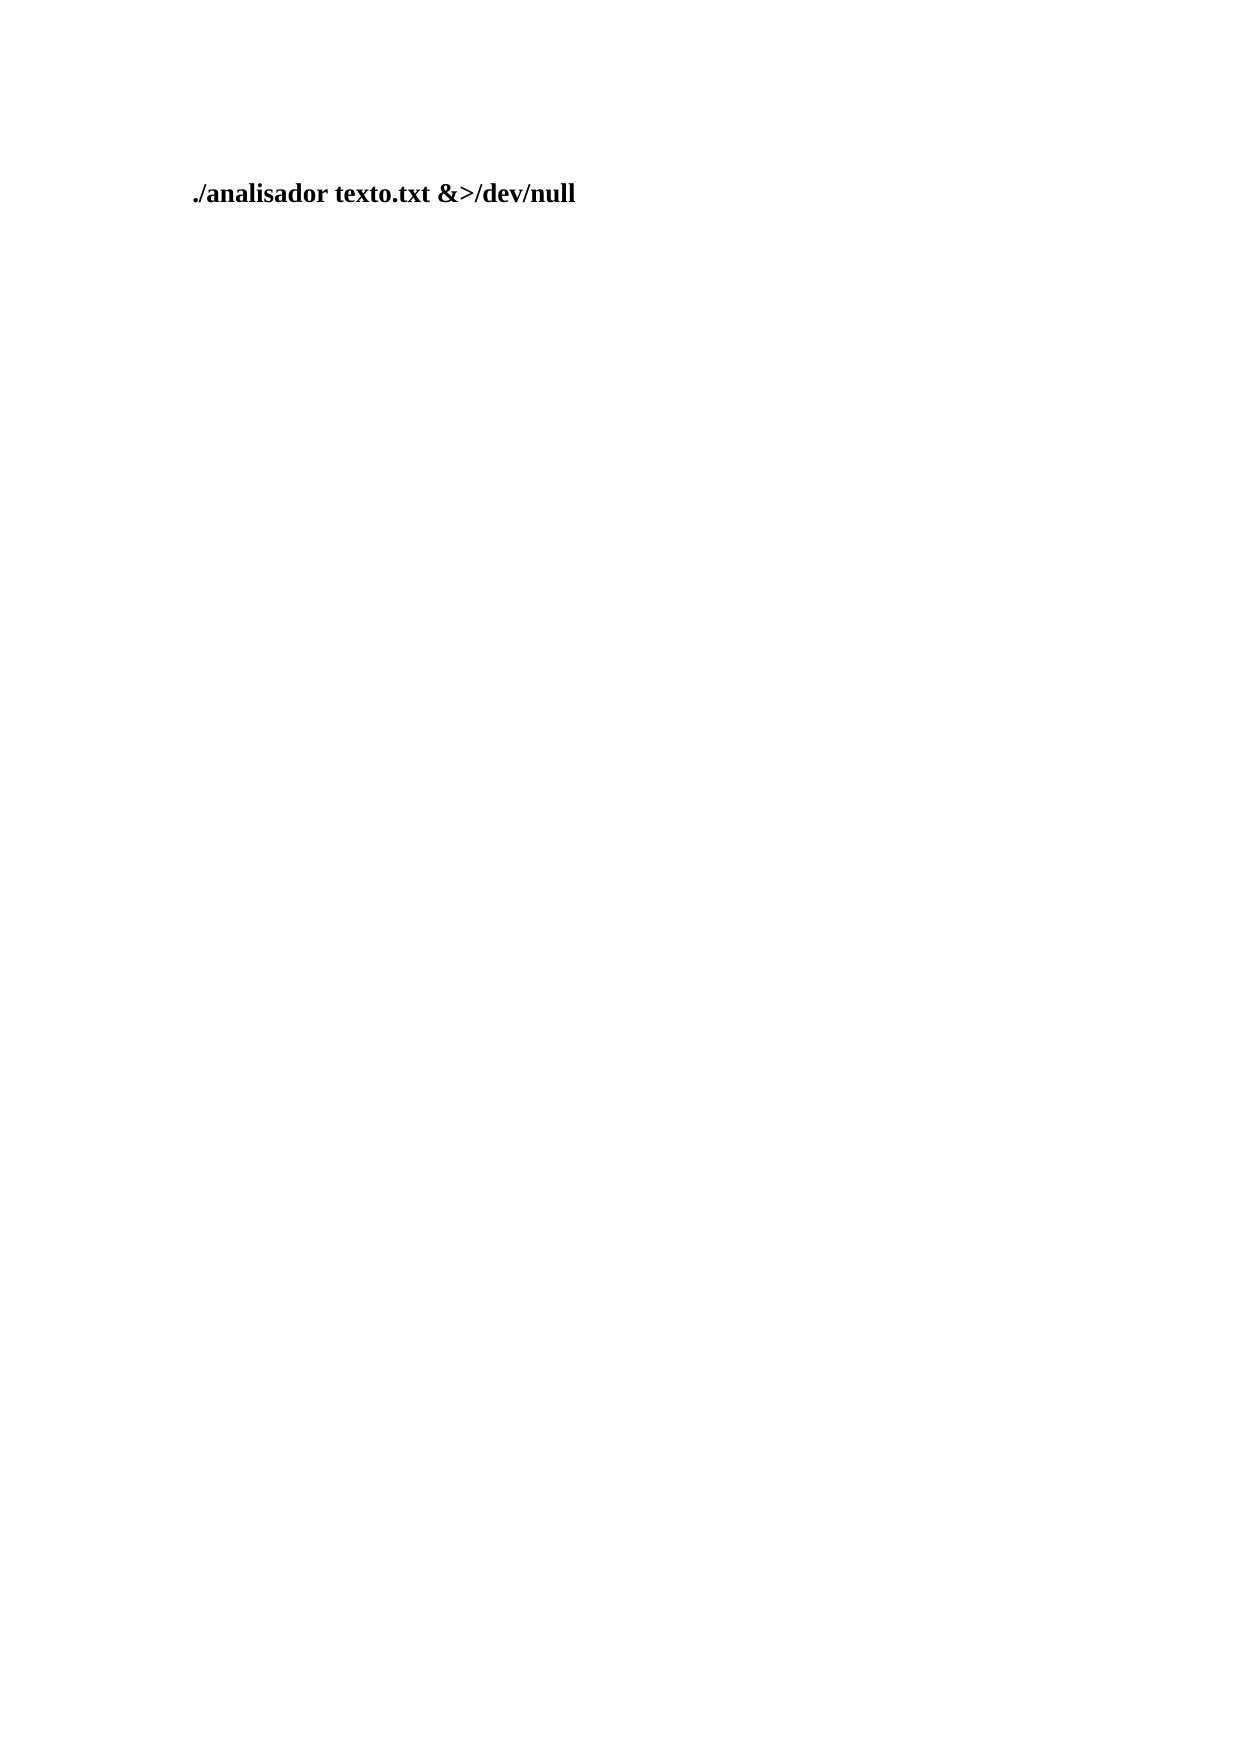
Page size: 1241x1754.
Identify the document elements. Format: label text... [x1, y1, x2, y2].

text ./analisador texto.txt &>/dev/null [118, 176, 1122, 209]
